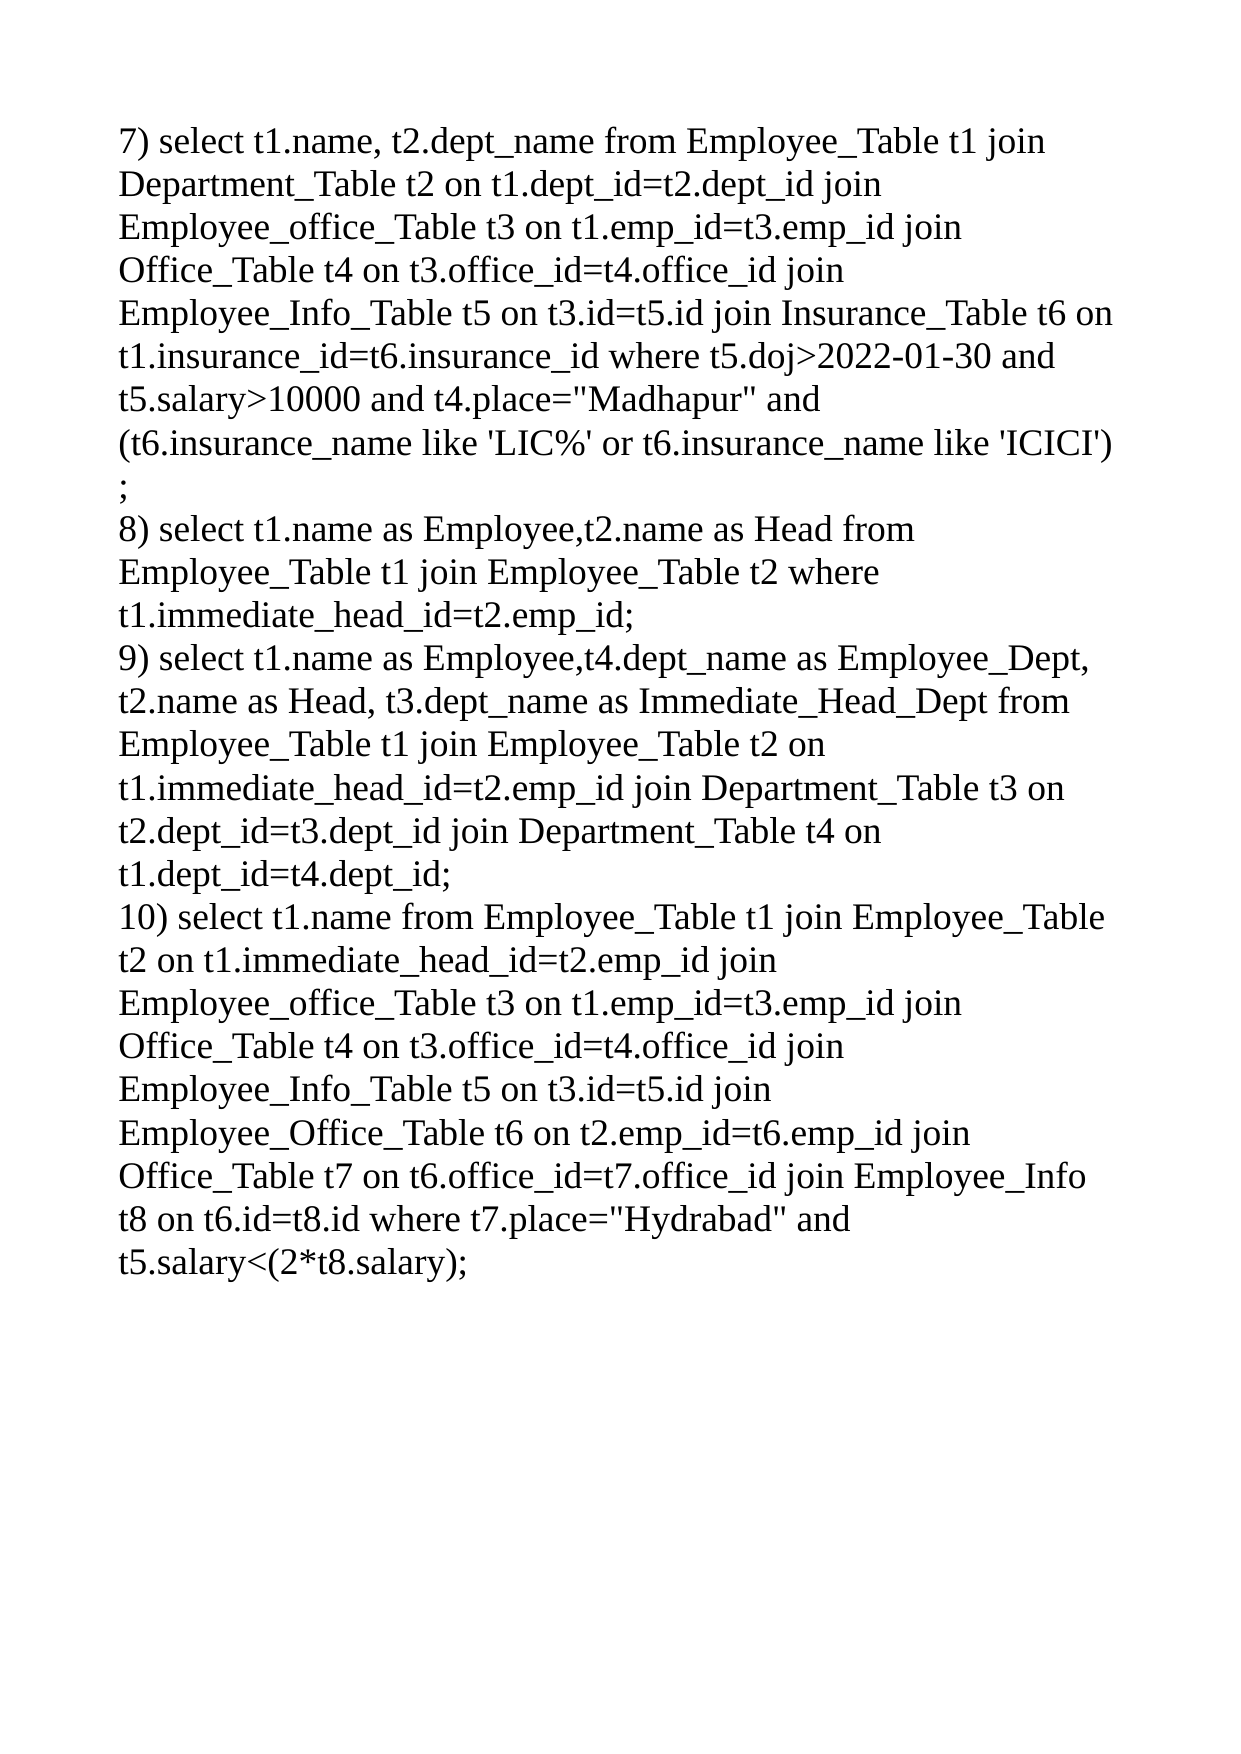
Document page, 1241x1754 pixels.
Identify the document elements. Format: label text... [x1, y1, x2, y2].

text 9) select t1.name as Employee,t4.dept_name as Employee_Dept, t2.name as Head, t3.dept_name as Immediate_Head_Dept from Employee_Table t1 join Employee_Table t2 on t1.immediate_head_id=t2.emp_id join Department_Table t3 on t2.dept_id=t3.dept_id join Department_Table t4 on t1.dept_id=t4.dept_id; [118, 636, 1122, 894]
text 7) select t1.name, t2.dept_name from Employee_Table t1 join Department_Table t2 on t1.dept_id=t2.dept_id join Employee_office_Table t3 on t1.emp_id=t3.emp_id join Office_Table t4 on t3.office_id=t4.office_id join Employee_Info_Table t5 on t3.id=t5.id join Insurance_Table t6 on t1.insurance_id=t6.insurance_id where t5.doj>2022-01-30 and t5.salary>10000 and t4.place="Madhapur" and (t6.insurance_name like 'LIC%' or t6.insurance_name like 'ICICI') ; [118, 118, 1122, 506]
text 8) select t1.name as Employee,t2.name as Head from Employee_Table t1 join Employee_Table t2 where t1.immediate_head_id=t2.emp_id; [118, 506, 1122, 636]
text 10) select t1.name from Employee_Table t1 join Employee_Table t2 on t1.immediate_head_id=t2.emp_id join Employee_office_Table t3 on t1.emp_id=t3.emp_id join Office_Table t4 on t3.office_id=t4.office_id join Employee_Info_Table t5 on t3.id=t5.id join Employee_Office_Table t6 on t2.emp_id=t6.emp_id join Office_Table t7 on t6.office_id=t7.office_id join Employee_Info t8 on t6.id=t8.id where t7.place="Hydrabad" and t5.salary<(2*t8.salary); [118, 894, 1122, 1282]
